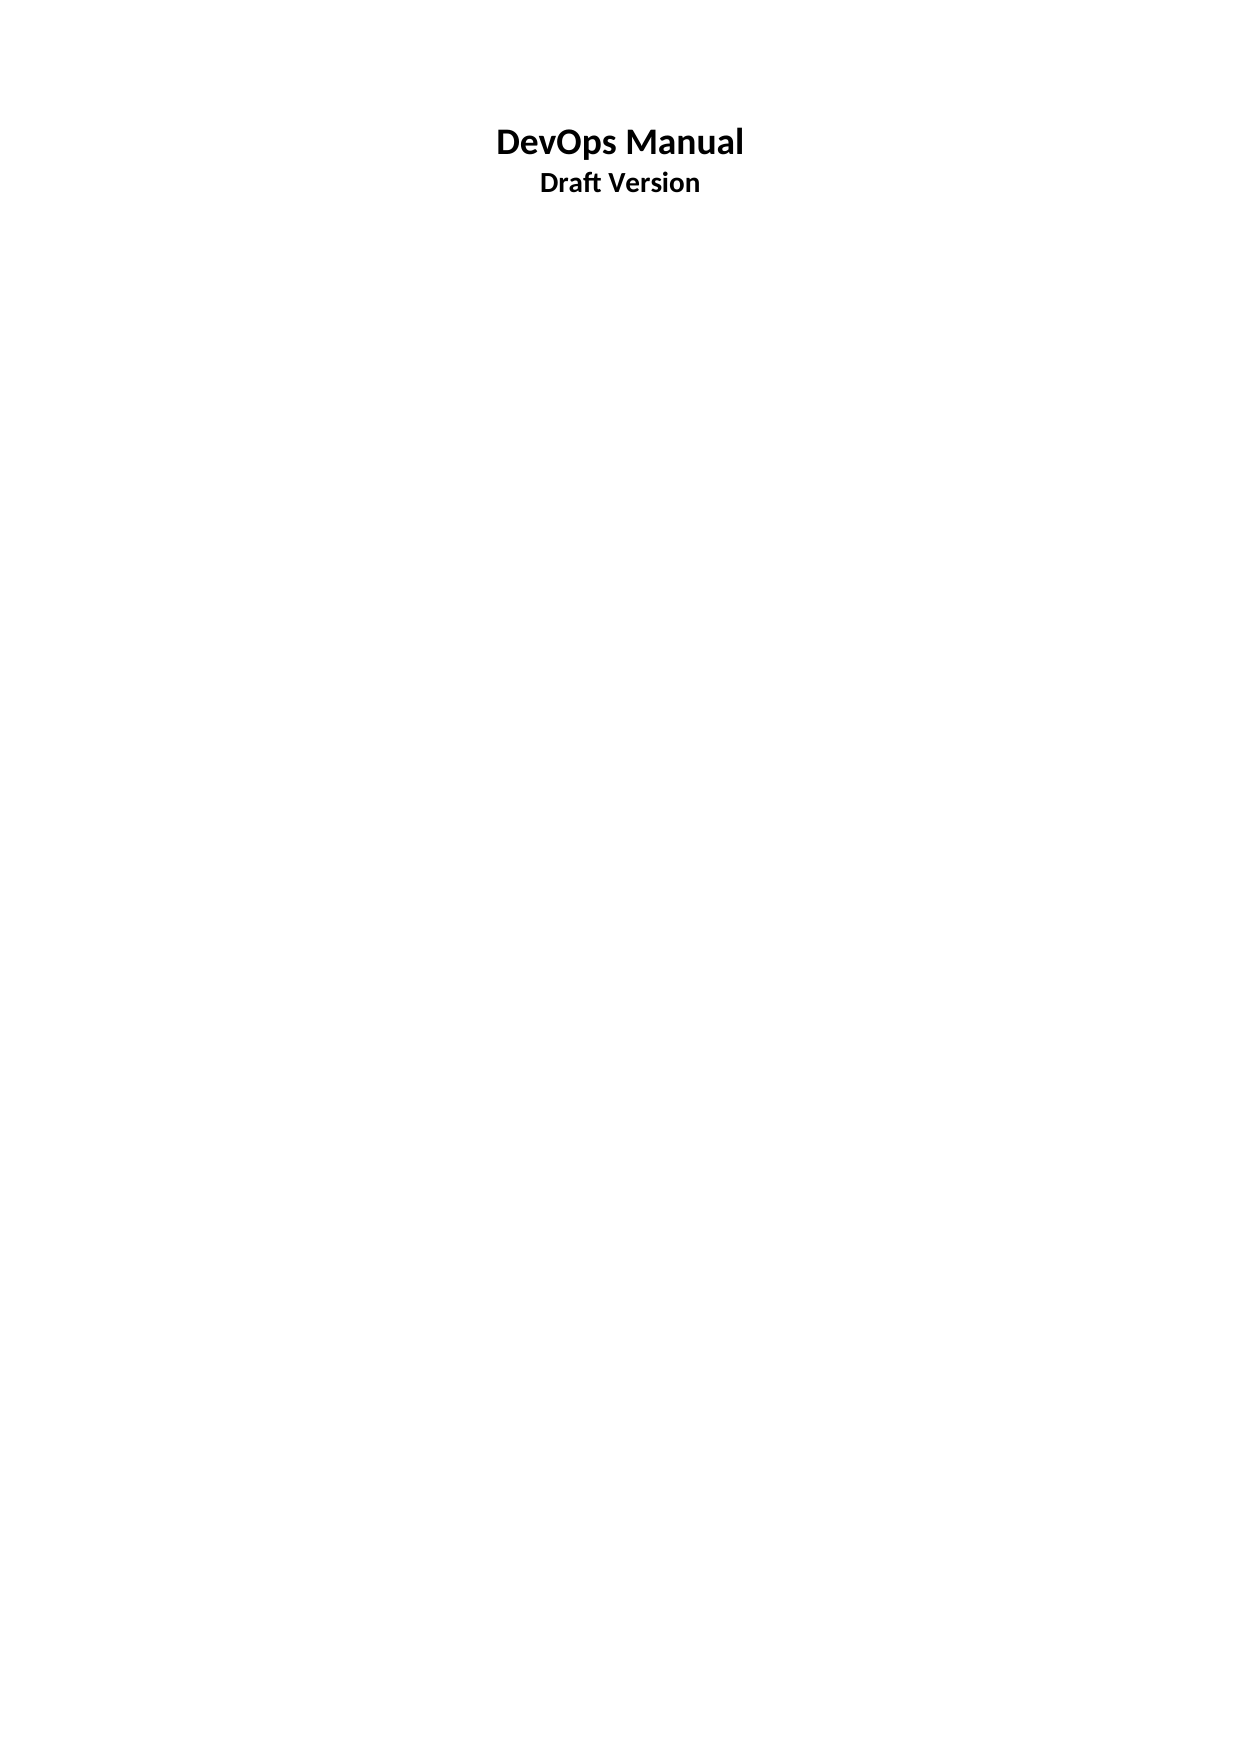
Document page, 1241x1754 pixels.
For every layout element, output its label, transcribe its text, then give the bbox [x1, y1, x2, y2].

text Draft Version [118, 164, 1122, 199]
text DevOps Manual [118, 118, 1122, 164]
